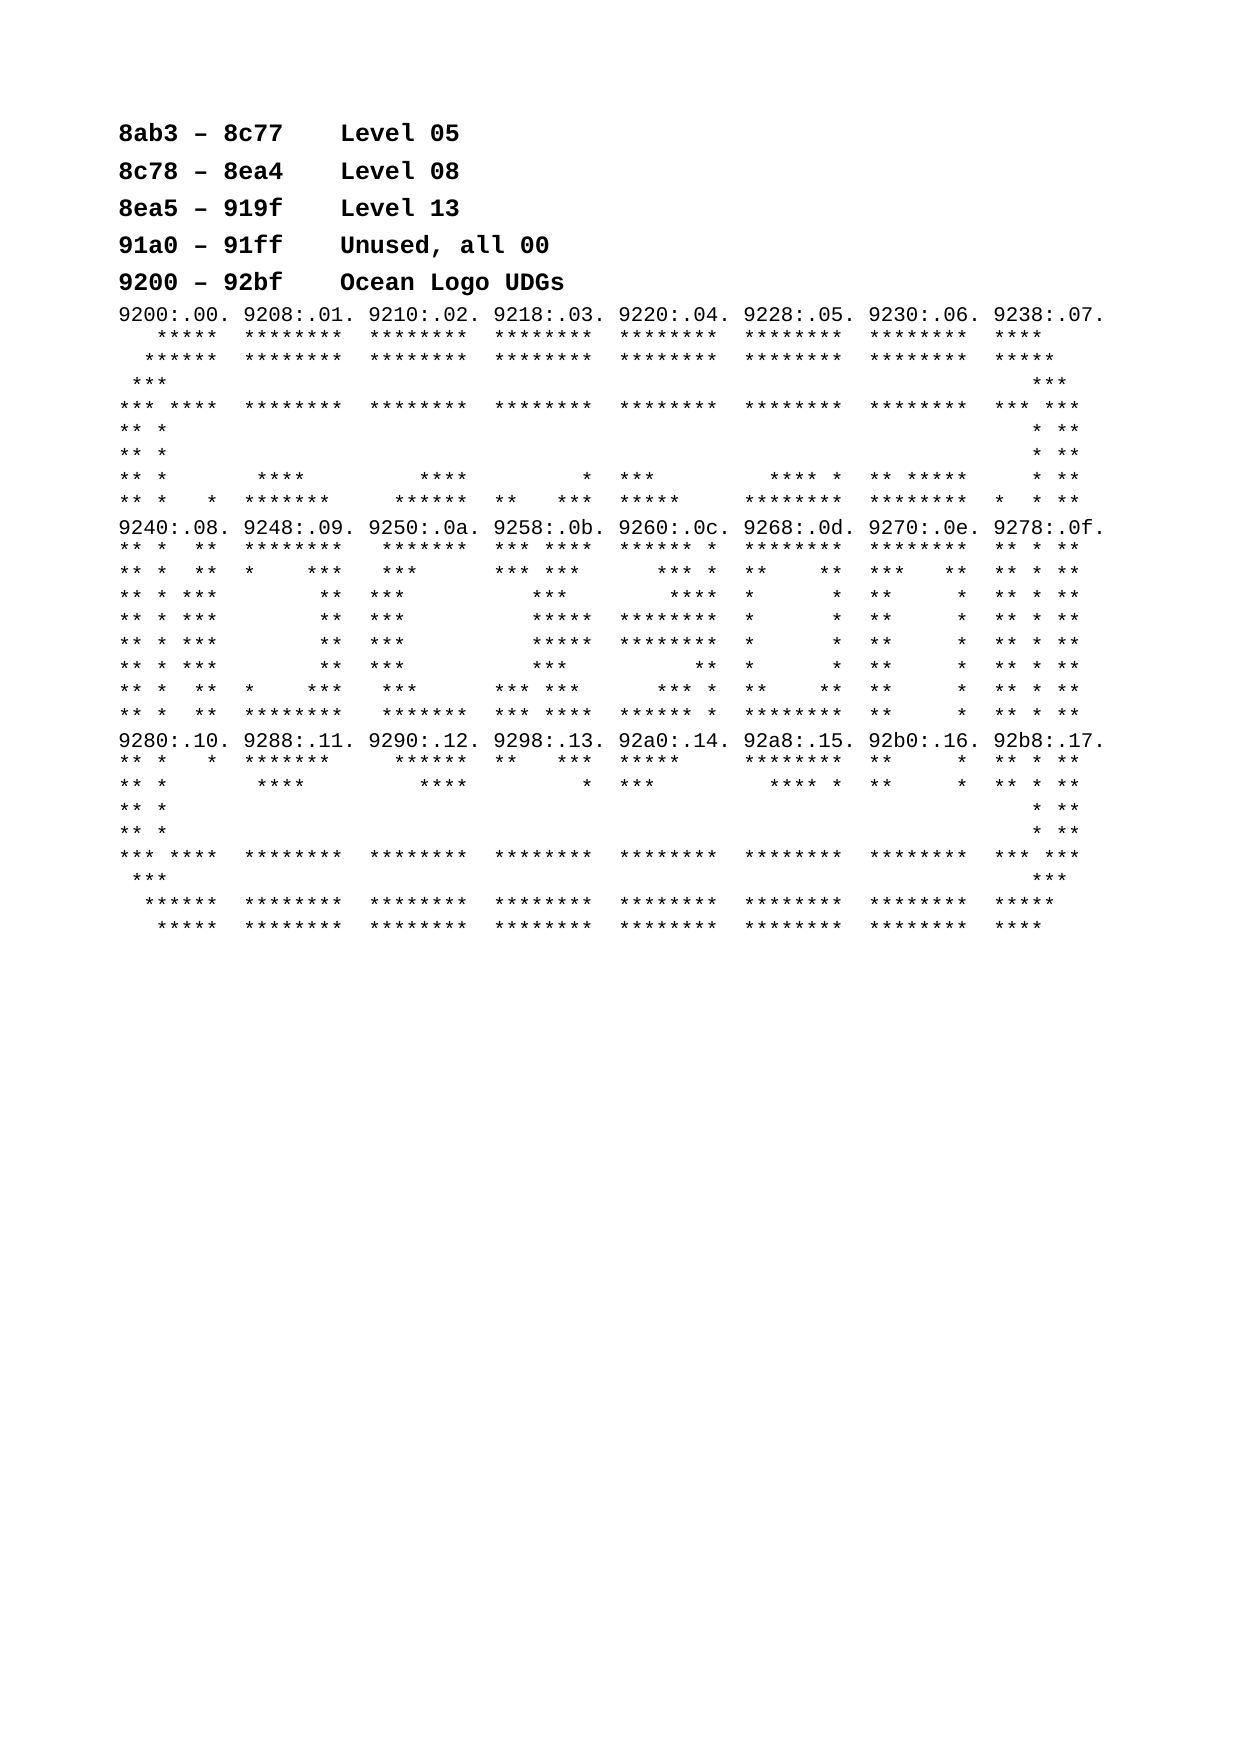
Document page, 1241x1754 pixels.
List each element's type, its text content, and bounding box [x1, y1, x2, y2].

text ** * ** * *** *** *** *** *** * ** ** ** * ** * ** [118, 682, 1122, 706]
subtitle 9200 – 92bf Ocean Logo UDGs [118, 270, 1122, 298]
text ** * *** ** *** ***** ******** * * ** * ** * ** [118, 635, 1122, 659]
subtitle 8c78 – 8ea4 Level 08 [118, 158, 1122, 187]
text ** * *** ** *** *** ** * * ** * ** * ** [118, 659, 1122, 682]
subtitle 8ab3 – 8c77 Level 05 [118, 121, 1122, 149]
text ** * **** **** * *** **** * ** * ** * ** [118, 777, 1122, 801]
text *** **** ******** ******** ******** ******** ******** ******** *** *** [118, 399, 1122, 422]
text ** * * ** [118, 824, 1122, 848]
text ****** ******** ******** ******** ******** ******** ******** ***** [118, 895, 1122, 919]
text ***** ******** ******** ******** ******** ******** ******** **** [118, 919, 1122, 942]
text ** * **** **** * *** **** * ** ***** * ** [118, 469, 1122, 493]
text ** * ** ******** ******* *** **** ****** * ******** ** * ** * ** [118, 706, 1122, 730]
text 9240:.08. 9248:.09. 9250:.0a. 9258:.0b. 9260:.0c. 9268:.0d. 9270:.0e. 9278:.0f. [118, 517, 1122, 541]
text ** * * ******* ****** ** *** ***** ******** ******** * * ** [118, 493, 1122, 517]
text ** * * ** [118, 422, 1122, 446]
text 9280:.10. 9288:.11. 9290:.12. 9298:.13. 92a0:.14. 92a8:.15. 92b0:.16. 92b8:.17. [118, 730, 1122, 753]
text ** * * ** [118, 446, 1122, 469]
text ** * * ******* ****** ** *** ***** ******** ** * ** * ** [118, 753, 1122, 777]
text ** * *** ** *** *** **** * * ** * ** * ** [118, 588, 1122, 611]
text *** *** [118, 872, 1122, 895]
text 9200:.00. 9208:.01. 9210:.02. 9218:.03. 9220:.04. 9228:.05. 9230:.06. 9238:.07. [118, 304, 1122, 328]
text ** * ** * *** *** *** *** *** * ** ** *** ** ** * ** [118, 564, 1122, 588]
text ** * * ** [118, 801, 1122, 824]
text ** * *** ** *** ***** ******** * * ** * ** * ** [118, 611, 1122, 635]
text *** *** [118, 375, 1122, 399]
subtitle 8ea5 – 919f Level 13 [118, 195, 1122, 224]
text *** **** ******** ******** ******** ******** ******** ******** *** *** [118, 848, 1122, 872]
text ** * ** ******** ******* *** **** ****** * ******** ******** ** * ** [118, 541, 1122, 564]
text ***** ******** ******** ******** ******** ******** ******** **** ****** ******** ******** ******** ******** ******** ******** ***** [118, 328, 1122, 375]
subtitle 91a0 – 91ff Unused, all 00 [118, 233, 1122, 261]
